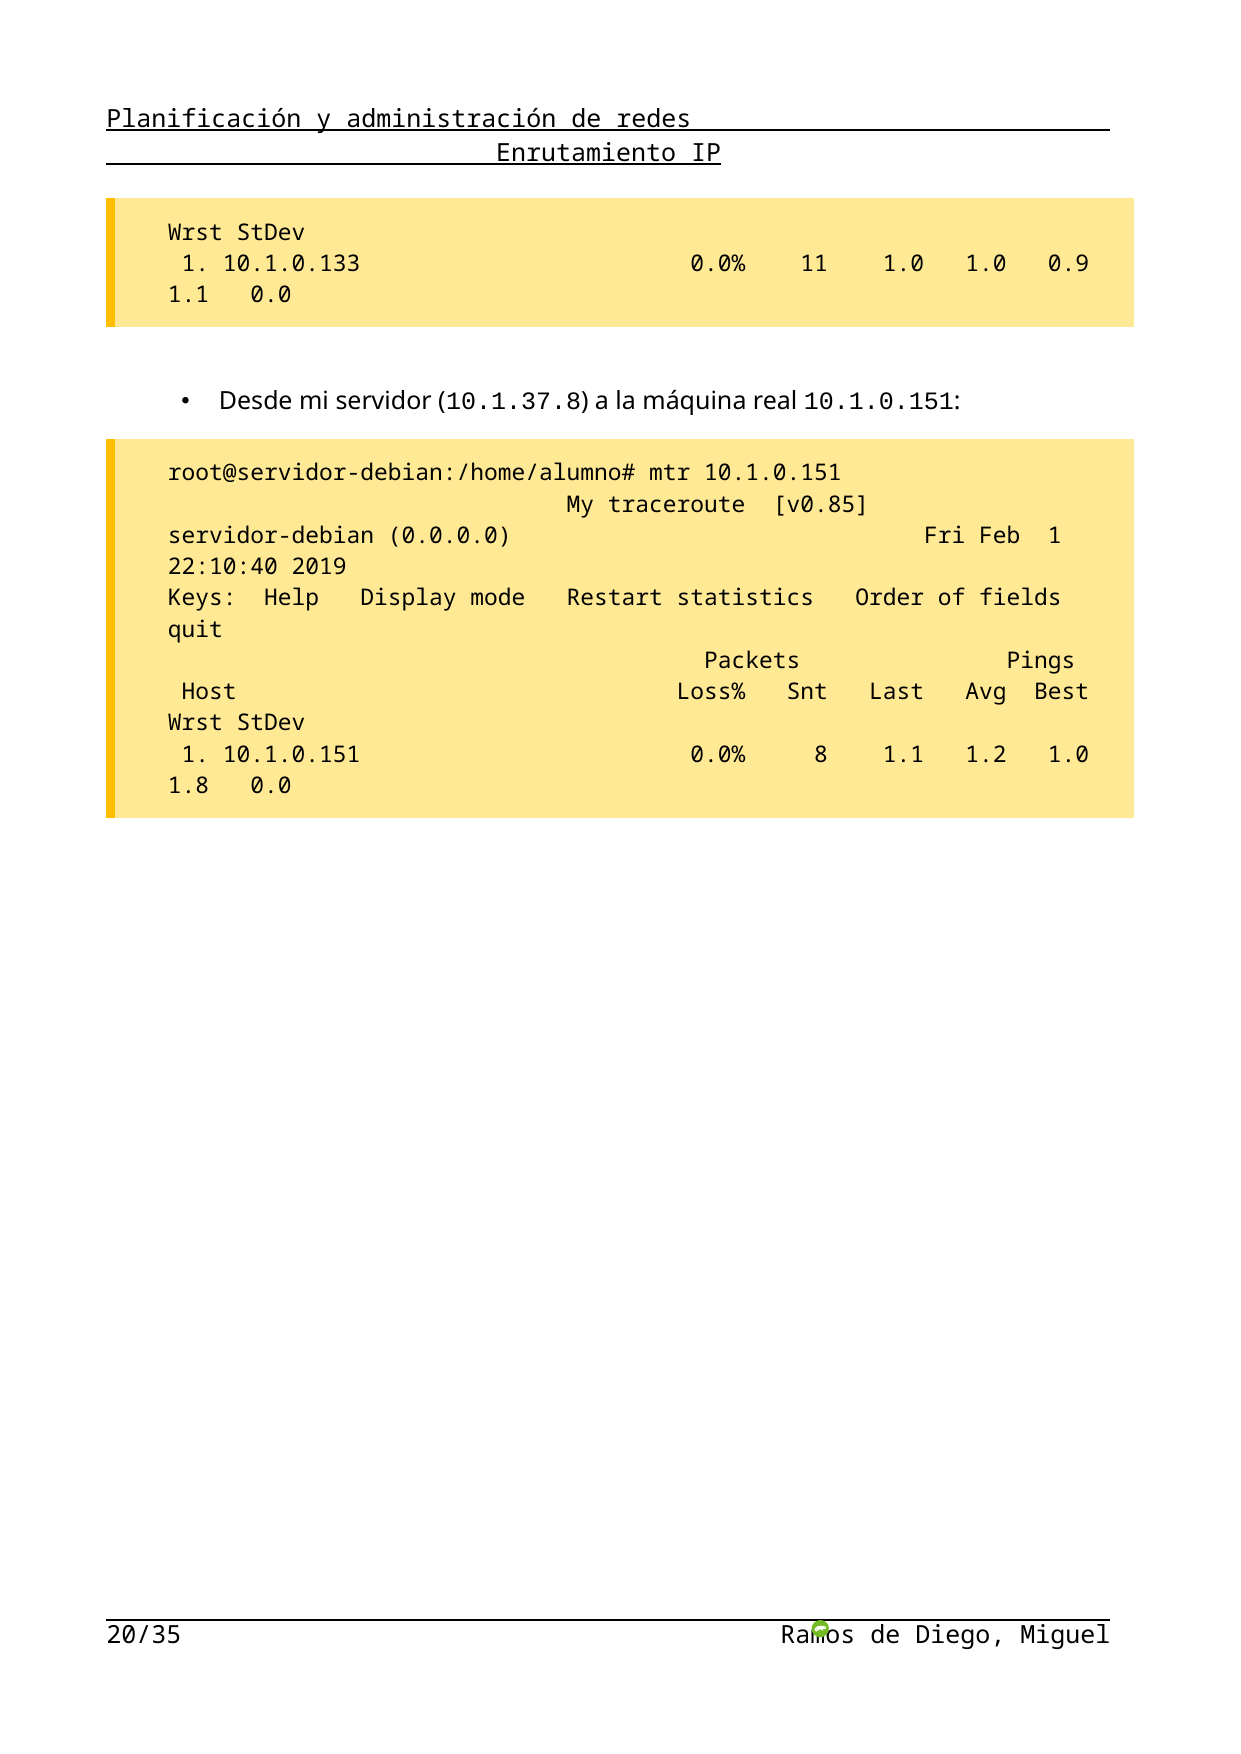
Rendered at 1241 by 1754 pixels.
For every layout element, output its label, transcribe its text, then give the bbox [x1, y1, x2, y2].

text Wrst StDev [115, 198, 1134, 247]
text Packets Pings [115, 644, 1134, 675]
text servidor-debian (0.0.0.0) Fri Feb 1 22:10:40 2019 [115, 519, 1134, 581]
text My traceroute [v0.85] [115, 488, 1134, 519]
text Host Loss% Snt Last Avg Best Wrst StDev [115, 675, 1134, 738]
list Desde mi servidor (10.1.37.8) a la máquina real 10.1.0.151: [181, 383, 1134, 417]
text root@servidor-debian:/home/alumno# mtr 10.1.0.151 [115, 439, 1134, 488]
text 1. 10.1.0.133 0.0% 11 1.0 1.0 0.9 1.1 0.0 [115, 247, 1134, 327]
text Keys: Help Display mode Restart statistics Order of fields quit [115, 581, 1134, 644]
text 1. 10.1.0.151 0.0% 8 1.1 1.2 1.0 1.8 0.0 [115, 738, 1134, 818]
